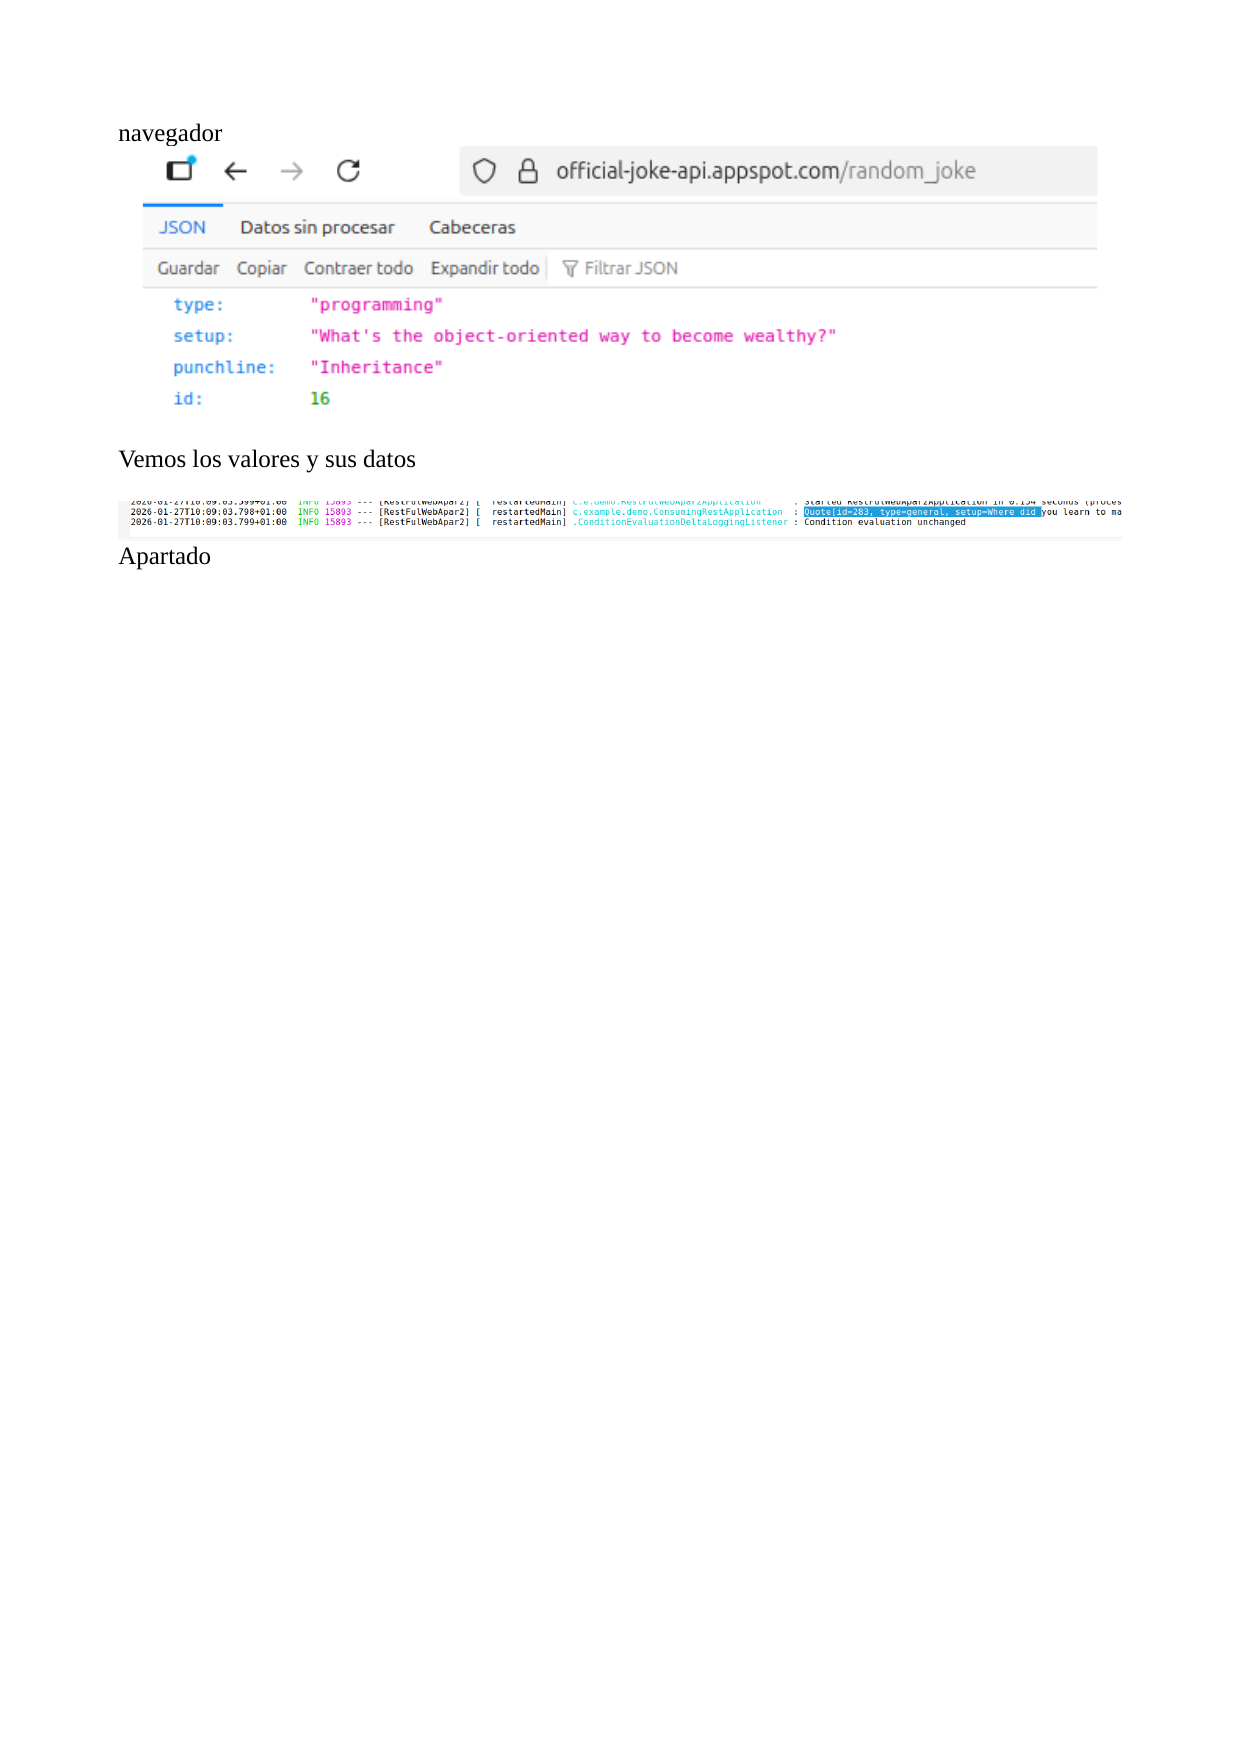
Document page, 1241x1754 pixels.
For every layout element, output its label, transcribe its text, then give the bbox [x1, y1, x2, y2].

picture [118, 501, 1123, 541]
picture [142, 146, 1098, 444]
text Apartado [118, 541, 1122, 570]
text Vemos los valores y sus datos [118, 147, 1122, 472]
text navegador [118, 118, 1122, 147]
